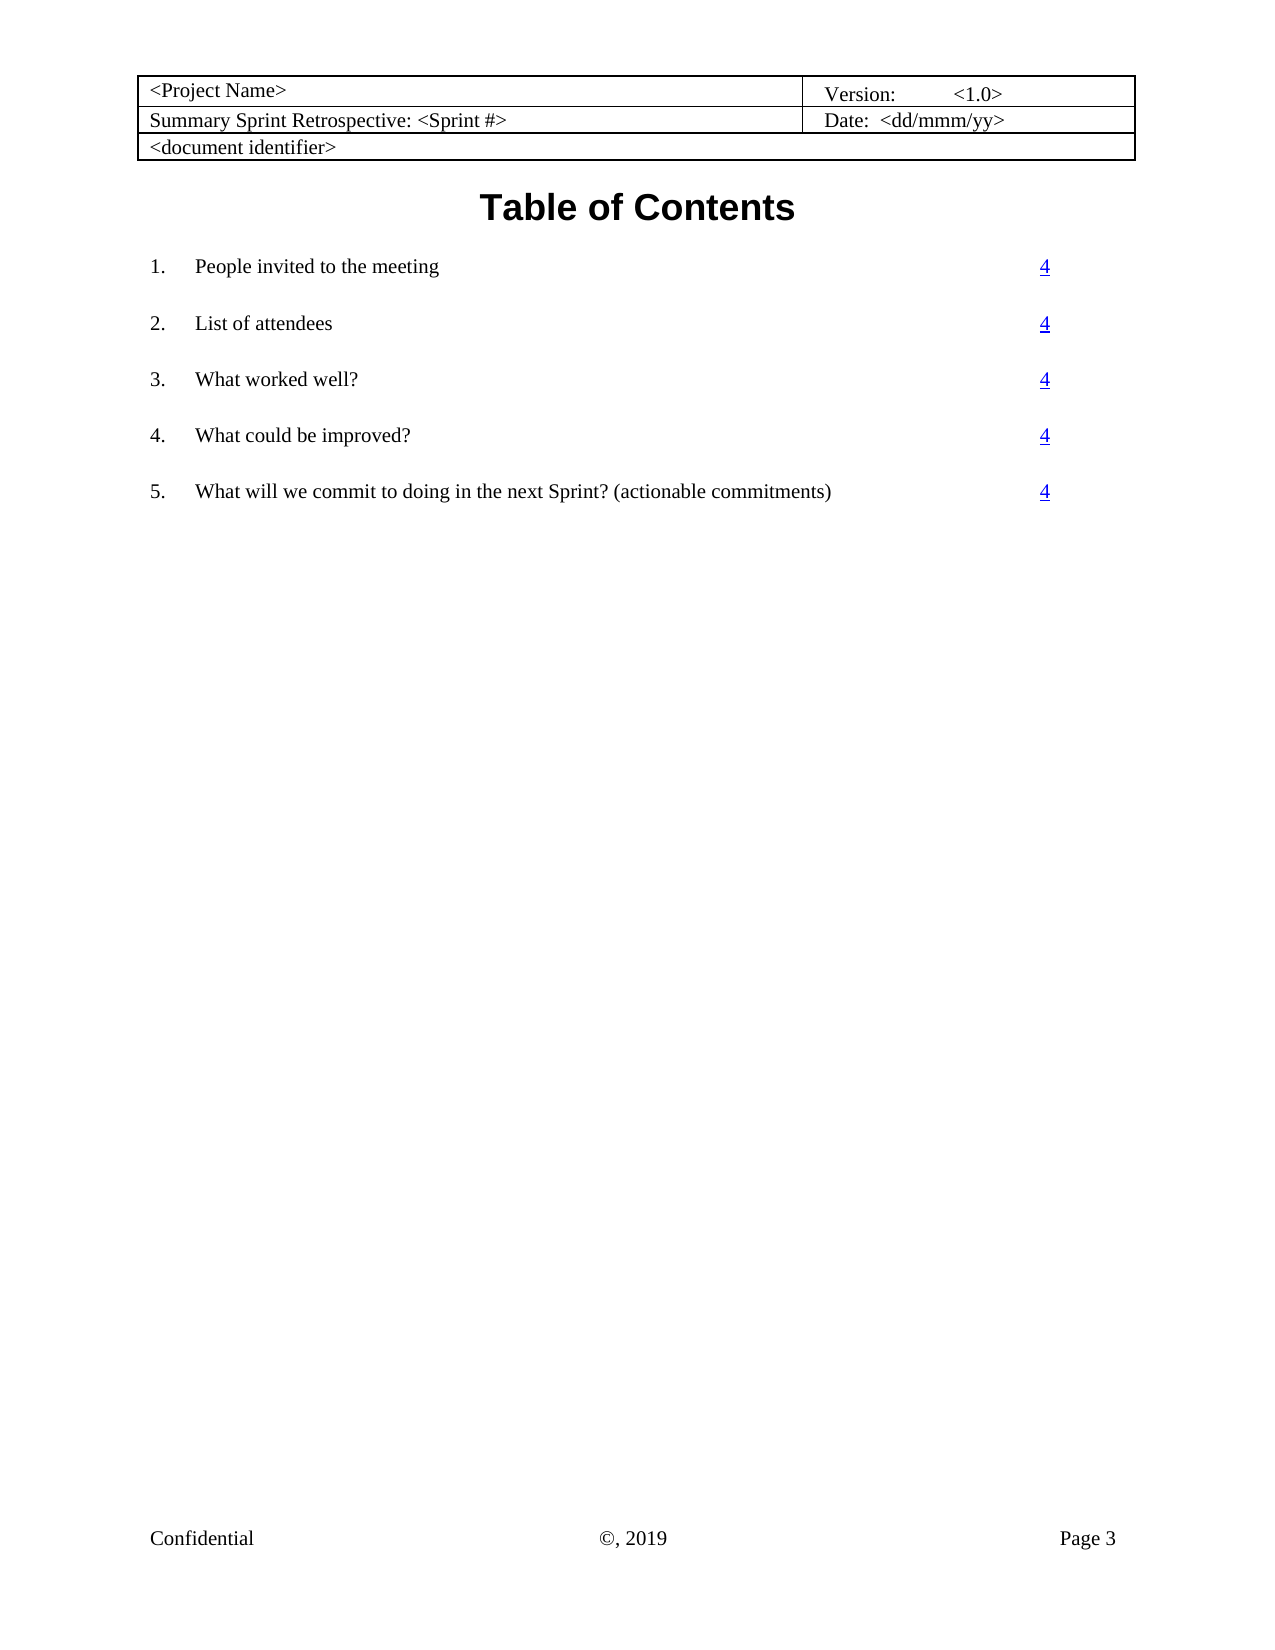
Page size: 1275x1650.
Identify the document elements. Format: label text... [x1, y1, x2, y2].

text 1. People invited to the meeting 4 [150, 253, 1050, 278]
text 3. What worked well? 4 [150, 366, 1050, 391]
subtitle Table of Contents [150, 185, 1125, 228]
text 5. What will we commit to doing in the next Sprint? (actionable commitments) 4 [150, 478, 1050, 503]
text 4. What could be improved? 4 [150, 422, 1050, 447]
text 2. List of attendees 4 [150, 310, 1050, 335]
